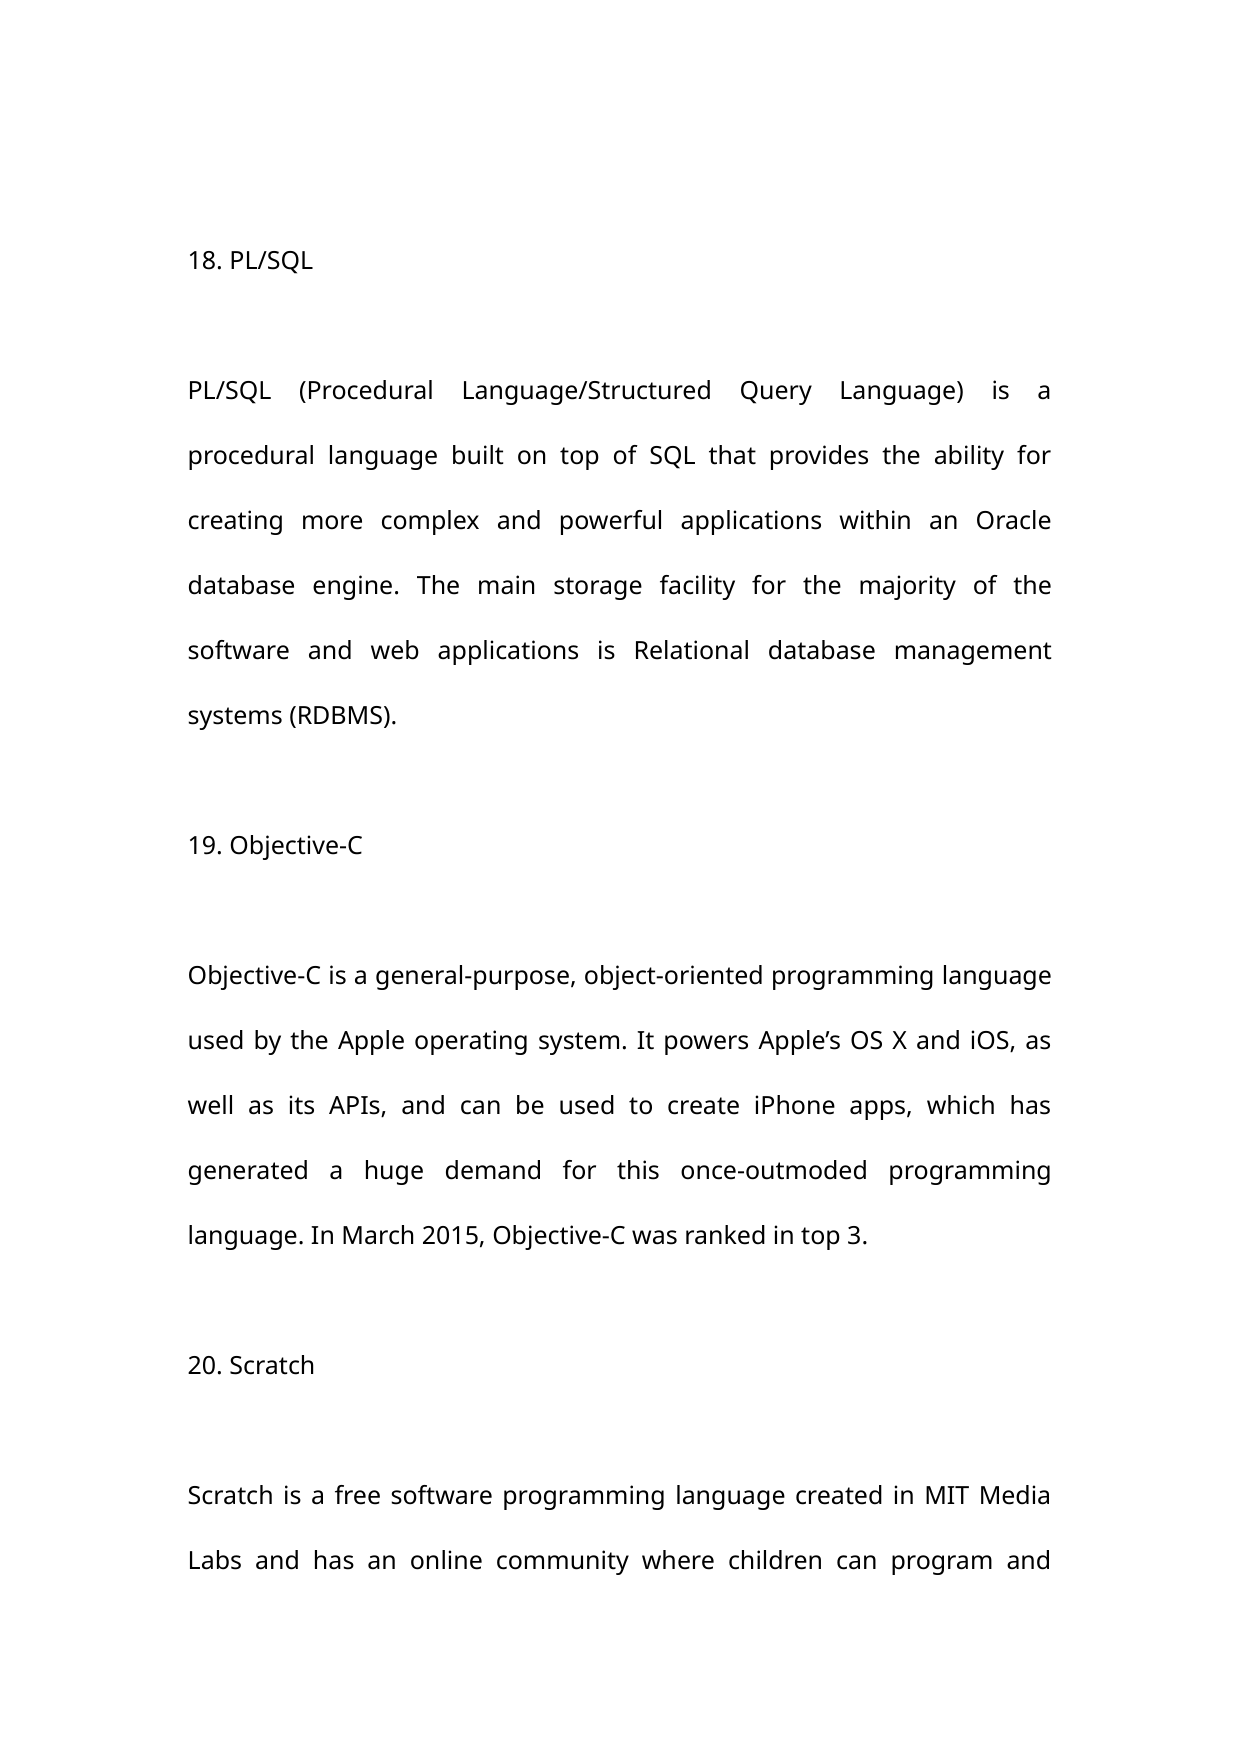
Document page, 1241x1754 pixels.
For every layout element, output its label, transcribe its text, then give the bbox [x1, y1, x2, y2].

text Scratch is a free software programming language created in MIT Media Labs and has an online community where children can program and [187, 1462, 1053, 1592]
text Objective-C is a general-purpose, object-oriented programming language used by the Apple operating system. It powers Apple’s OS X and iOS, as well as its APIs, and can be used to create iPhone apps, which has generated a huge demand for this once-outmoded programming language. In March 2015, Objective-C was ranked in top 3. [187, 942, 1053, 1267]
text 19. Objective-C [187, 812, 1053, 877]
text 20. Scratch [187, 1332, 1053, 1397]
text PL/SQL (Procedural Language/Structured Query Language) is a procedural language built on top of SQL that provides the ability for creating more complex and powerful applications within an Oracle database engine. The main storage facility for the majority of the software and web applications is Relational database management systems (RDBMS). [187, 357, 1053, 747]
text 18. PL/SQL [187, 227, 1053, 292]
